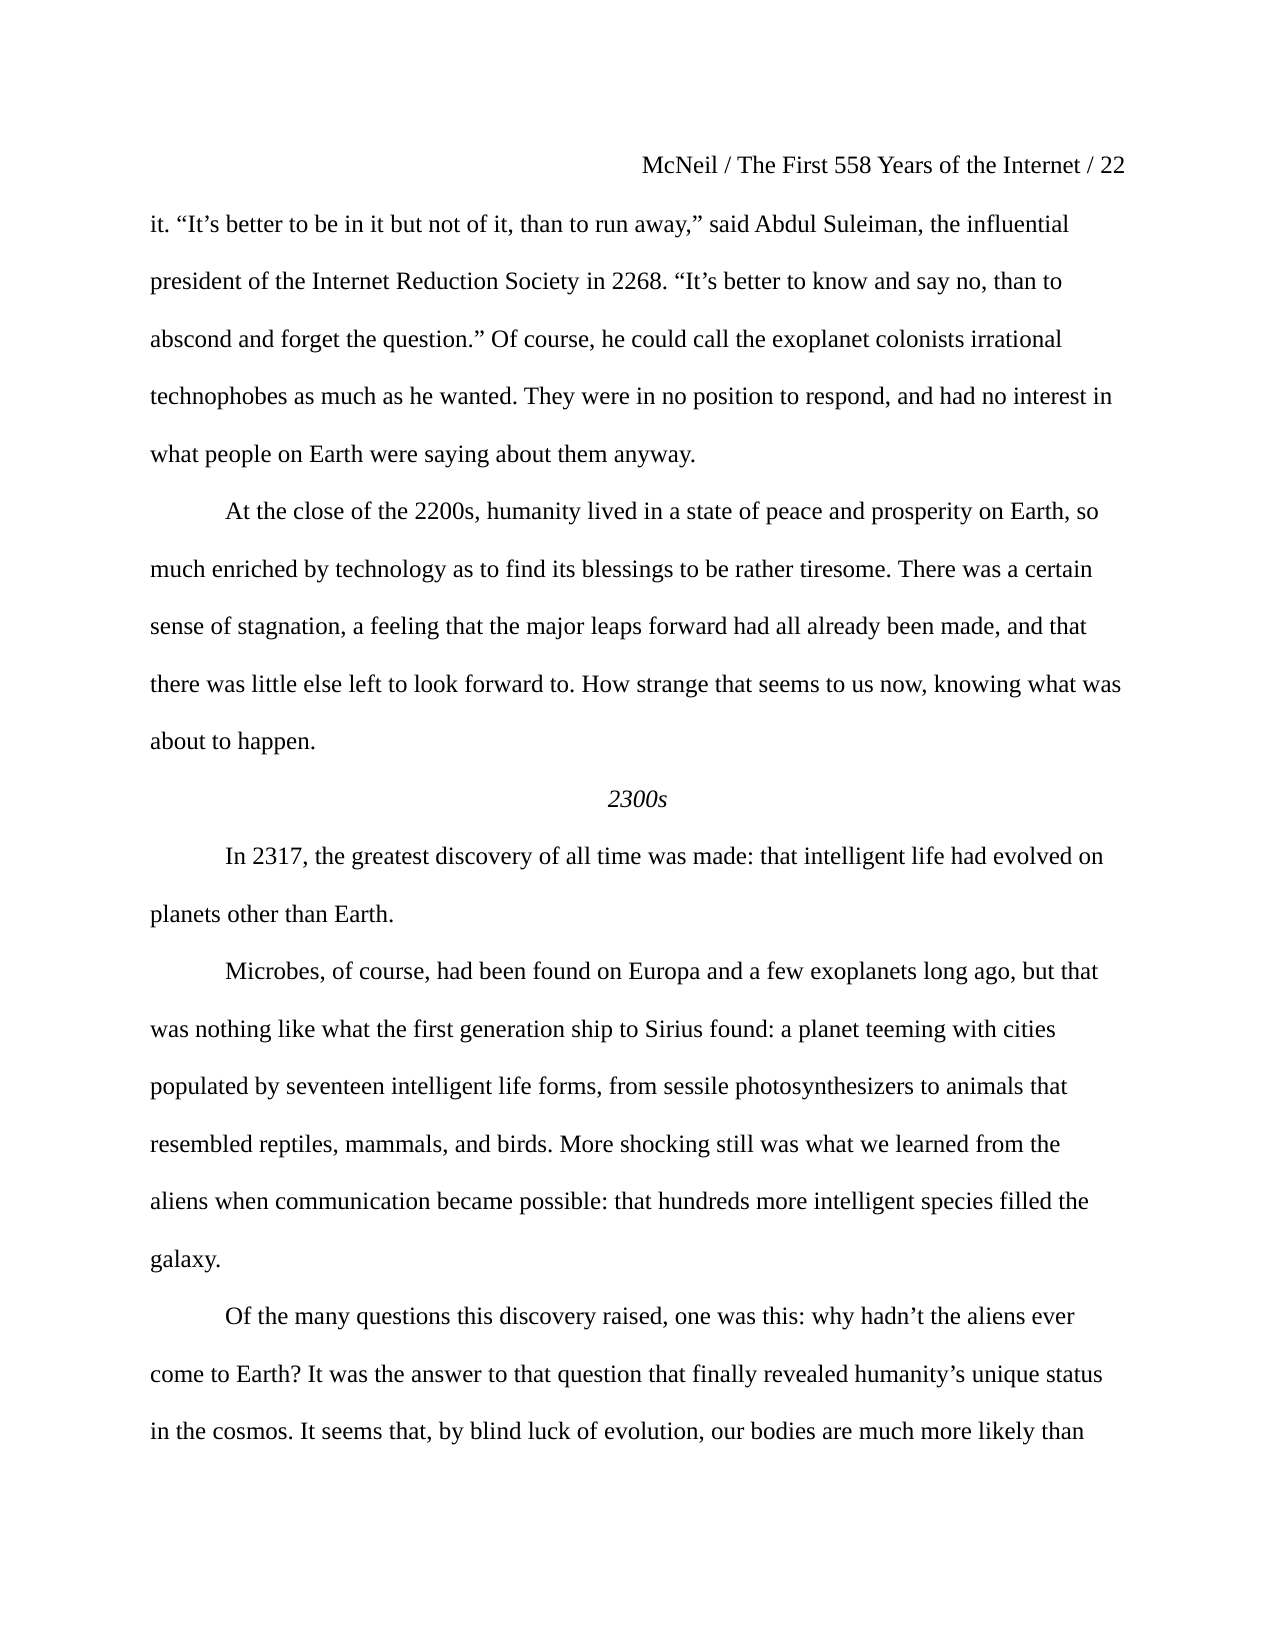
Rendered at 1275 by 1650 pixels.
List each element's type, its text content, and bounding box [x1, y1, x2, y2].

text At the close of the 2200s, humanity lived in a state of peace and prosperity on Earth, so much enriched by technology as to find its blessings to be rather tiresome. There was a certain sense of stagnation, a feeling that the major leaps forward had all already been made, and that there was little else left to look forward to. How strange that seems to us now, knowing what was about to happen. [150, 496, 1125, 755]
text Of the many questions this discovery raised, one was this: why hadn’t the aliens ever come to Earth? It was the answer to that question that finally revealed humanity’s unique status in the cosmos. It seems that, by blind luck of evolution, our bodies are much more likely than [150, 1301, 1125, 1445]
subtitle 2300s [150, 784, 1125, 812]
text Microbes, of course, had been found on Europa and a few exoplanets long ago, but that was nothing like what the first generation ship to Sirius found: a planet teeming with cities populated by seventeen intelligent life forms, from sessile photosynthesizers to animals that resembled reptiles, mammals, and birds. More shocking still was what we learned from the aliens when communication became possible: that hundreds more intelligent species filled the galaxy. [150, 956, 1125, 1272]
text it. “It’s better to be in it but not of it, than to run away,” said Abdul Suleiman, the influential president of the Internet Reduction Society in 2268. “It’s better to know and say no, than to abscond and forget the question.” Of course, he could call the exoplanet colonists irrational technophobes as much as he wanted. They were in no position to respond, and had no interest in what people on Earth were saying about them anyway. [150, 209, 1125, 467]
text In 2317, the greatest discovery of all time was made: that intelligent life had evolved on planets other than Earth. [150, 841, 1125, 927]
